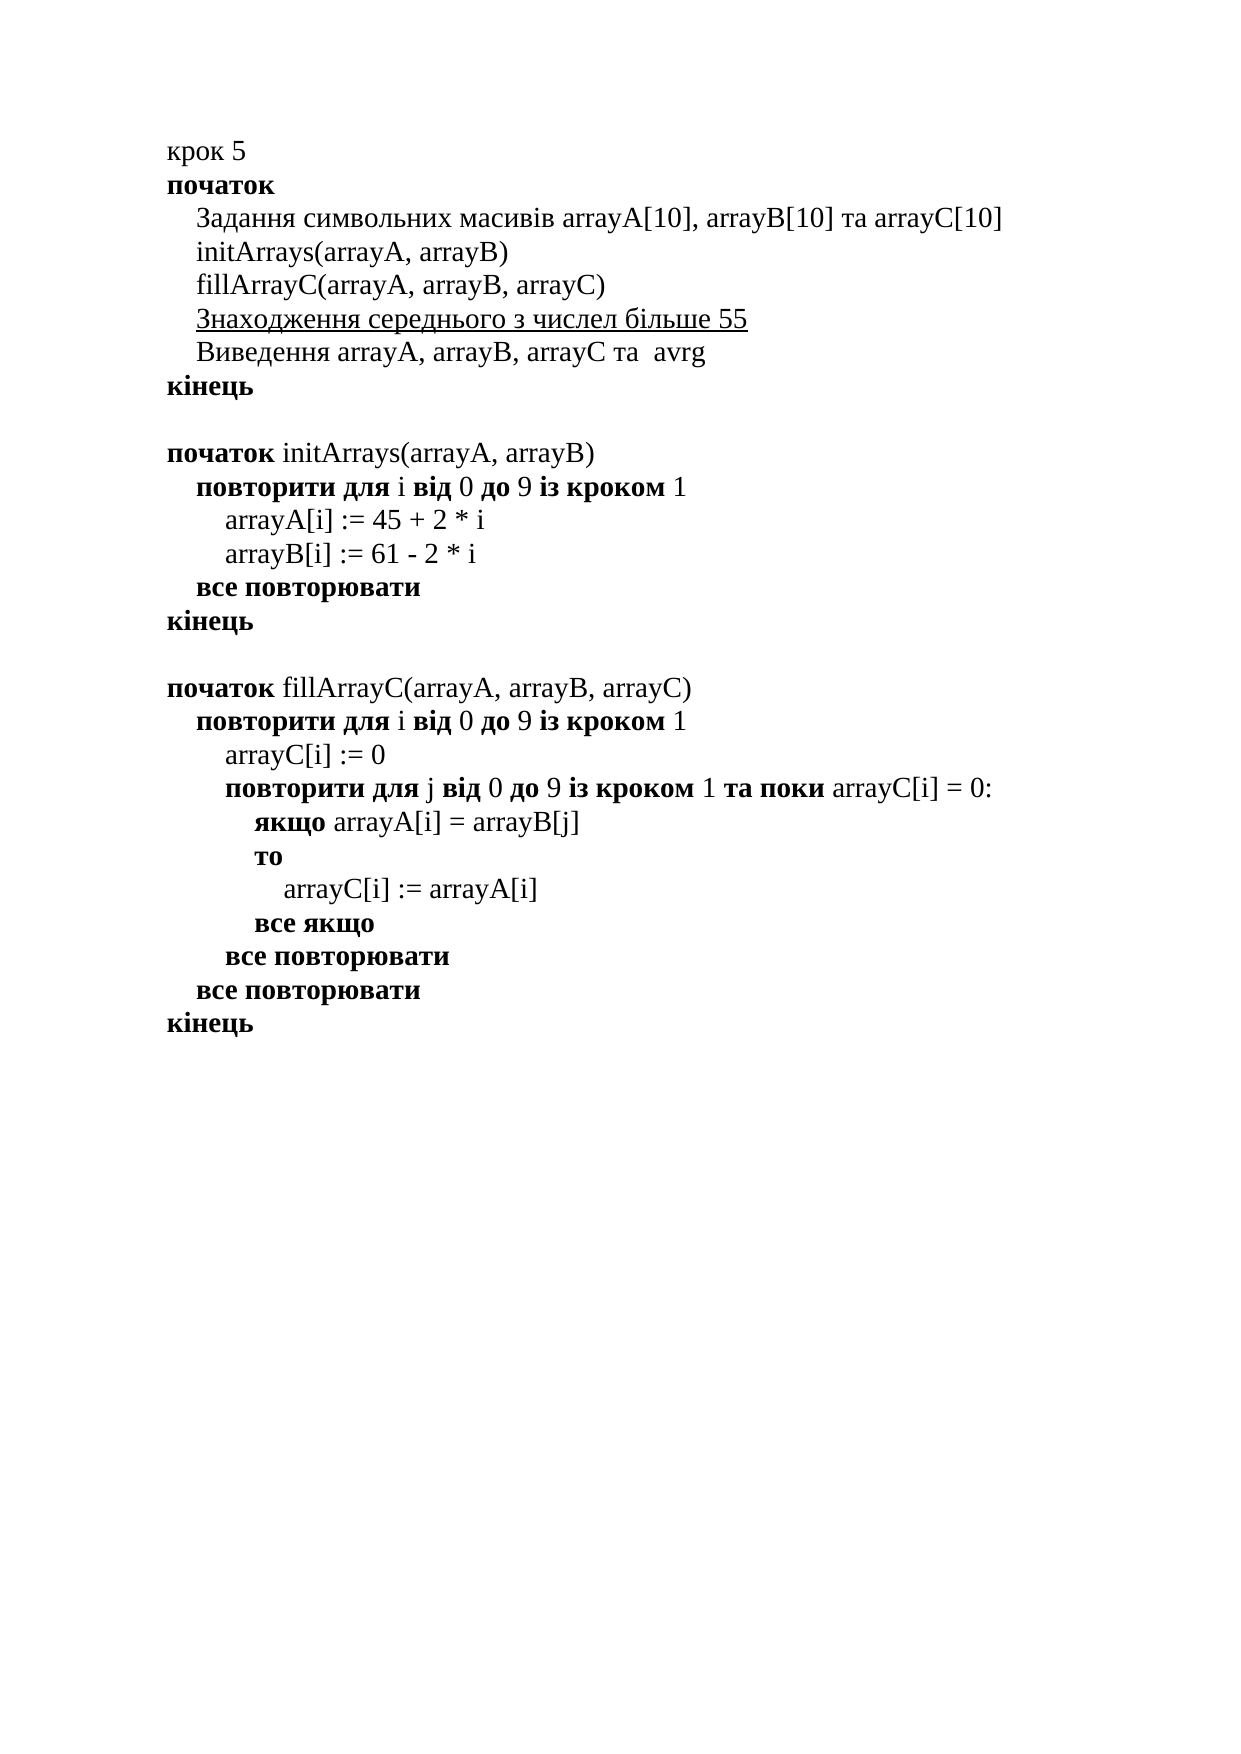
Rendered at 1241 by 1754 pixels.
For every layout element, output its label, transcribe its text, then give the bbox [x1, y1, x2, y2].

text початок [167, 167, 1163, 200]
text arrayC[i] := arrayA[i] [167, 871, 1163, 905]
text Задання символьних масивів arrayA[10], arrayB[10] та arrayC[10] [167, 200, 1163, 234]
text Знаходження середнього з числел більше 55 [167, 301, 1163, 334]
text повторити для j від 0 до 9 із кроком 1 та поки arrayC[i] = 0: [167, 771, 1163, 804]
text кінець [167, 603, 1163, 636]
text кінець [167, 1005, 1163, 1039]
text кінець [167, 368, 1163, 402]
text arrayC[i] := 0 [167, 737, 1163, 771]
text Виведення arrayA, arrayB, arrayC та avrg [167, 334, 1163, 368]
text arrayA[i] := 45 + 2 * i [167, 502, 1163, 536]
text то [167, 838, 1163, 871]
text якщо arrayA[i] = arrayB[j] [167, 804, 1163, 838]
text arrayB[i] := 61 - 2 * i [167, 536, 1163, 569]
text все повторювати [167, 938, 1163, 972]
text все повторювати [167, 569, 1163, 603]
text початок fillArrayC(arrayA, arrayB, arrayC) [167, 670, 1163, 703]
text повторити для i від 0 до 9 із кроком 1 [167, 703, 1163, 737]
text все повторювати [167, 972, 1163, 1005]
text все якщо [167, 905, 1163, 938]
text fillArrayC(arrayA, arrayB, arrayC) [167, 267, 1163, 301]
text крок 5 [167, 133, 1163, 167]
text initArrays(arrayA, arrayB) [167, 234, 1163, 267]
text повторити для i від 0 до 9 із кроком 1 [167, 469, 1163, 502]
text початок initArrays(arrayA, arrayB) [167, 435, 1163, 469]
